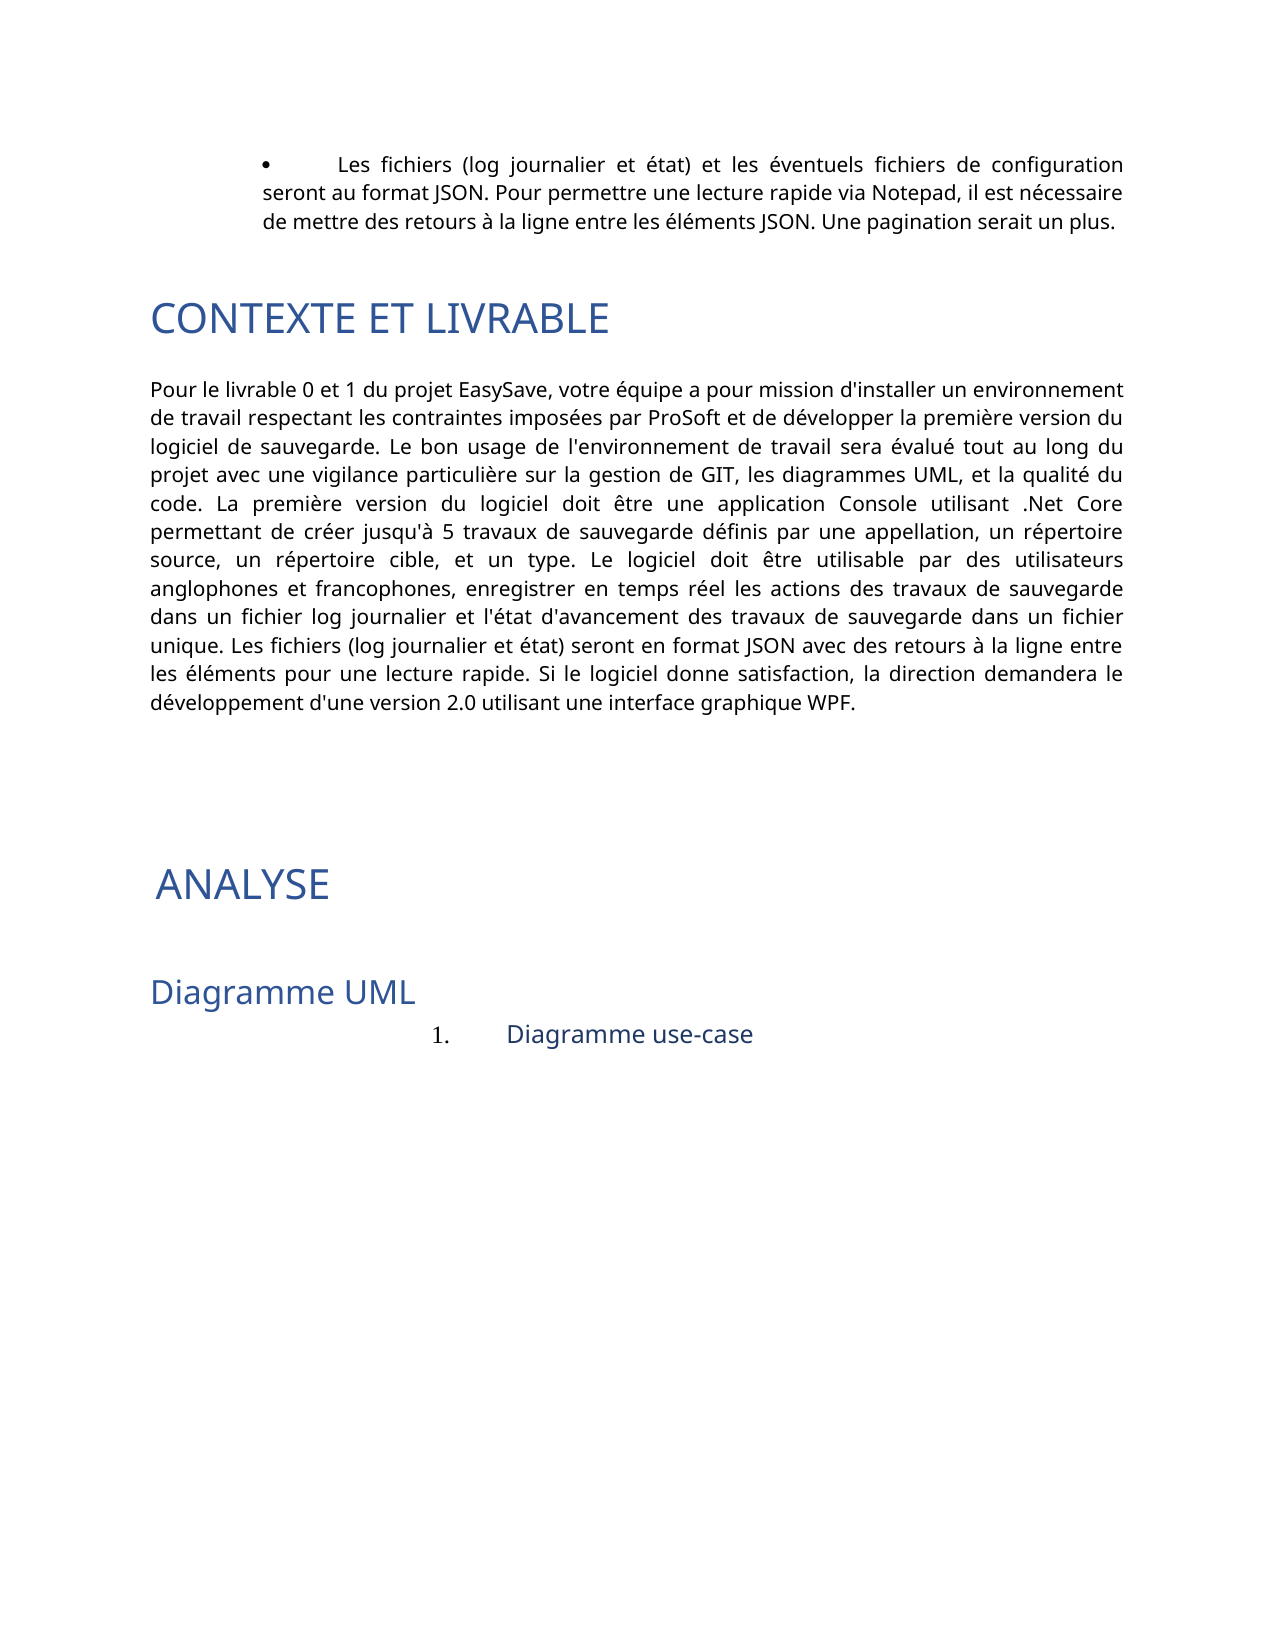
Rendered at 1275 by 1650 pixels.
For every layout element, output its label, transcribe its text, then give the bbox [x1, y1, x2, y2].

subtitle ANALYSE [150, 855, 1125, 912]
list Les fichiers (log journalier et état) et les éventuels fichiers de configuration seront au format JSON. Pour permettre une lecture rapide via Notepad, il est nécessaire de mettre des retours à la ligne entre les éléments JSON. Une pagination serait un plus. [262, 150, 1125, 235]
text Pour le livrable 0 et 1 du projet EasySave, votre équipe a pour mission d'installer un environnement de travail respectant les contraintes imposées par ProSoft et de développer la première version du logiciel de sauvegarde. Le bon usage de l'environnement de travail sera évalué tout au long du projet avec une vigilance particulière sur la gestion de GIT, les diagrammes UML, et la qualité du code. La première version du logiciel doit être une application Console utilisant .Net Core permettant de créer jusqu'à 5 travaux de sauvegarde définis par une appellation, un répertoire source, un répertoire cible, et un type. Le logiciel doit être utilisable par des utilisateurs anglophones et francophones, enregistrer en temps réel les actions des travaux de sauvegarde dans un fichier log journalier et l'état d'avancement des travaux de sauvegarde dans un fichier unique. Les fichiers (log journalier et état) seront en format JSON avec des retours à la ligne entre les éléments pour une lecture rapide. Si le logiciel donne satisfaction, la direction demandera le développement d'une version 2.0 utilisant une interface graphique WPF. [150, 375, 1125, 716]
subtitle CONTEXTE ET LIVRABLE [150, 289, 1125, 346]
list Diagramme use-case [431, 1017, 1125, 1051]
subtitle Diagramme UML [150, 969, 1125, 1014]
